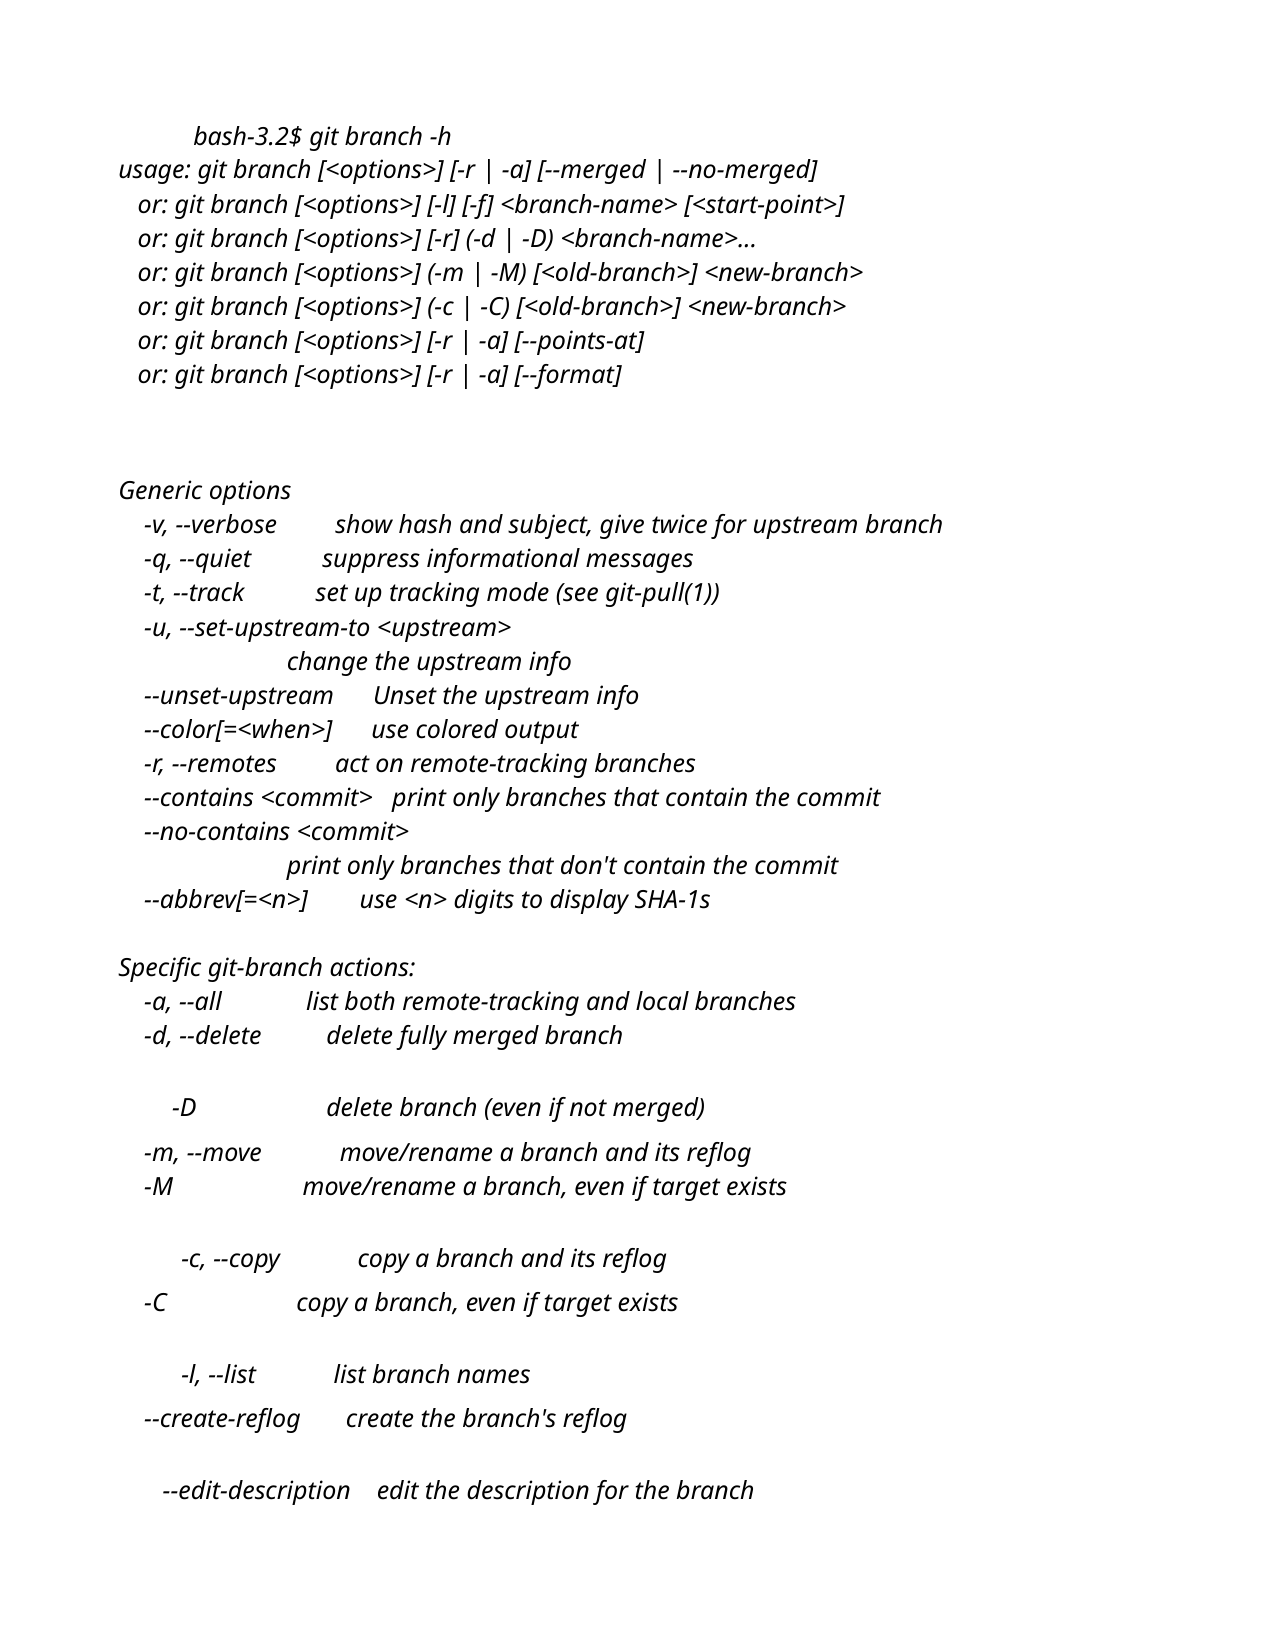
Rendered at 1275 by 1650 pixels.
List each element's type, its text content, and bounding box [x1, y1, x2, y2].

text -u, --set-upstream-to <upstream> [118, 609, 1157, 643]
text --no-contains <commit> [118, 813, 1157, 848]
text -r, --remotes act on remote-tracking branches [118, 745, 1157, 779]
text -M move/rename a branch, even if target exists [118, 1168, 1157, 1202]
text --edit-description edit the description for the branch [118, 1435, 1157, 1517]
text -D delete branch (even if not merged) [118, 1052, 1157, 1134]
text --create-reflog create the branch's reflog [118, 1401, 1157, 1435]
text -l, --list list branch names [118, 1319, 1157, 1401]
text or: git branch [<options>] (-c | -C) [<old-branch>] <new-branch> [118, 288, 1157, 322]
text -c, --copy copy a branch and its reflog [118, 1202, 1157, 1285]
text --contains <commit> print only branches that contain the commit [118, 779, 1157, 813]
text -t, --track set up tracking mode (see git-pull(1)) [118, 575, 1157, 609]
text or: git branch [<options>] [-r] (-d | -D) <branch-name>... [118, 220, 1157, 254]
text --abbrev[=<n>] use <n> digits to display SHA-1s [118, 882, 1157, 916]
text or: git branch [<options>] [-l] [-f] <branch-name> [<start-point>] [118, 186, 1157, 220]
text or: git branch [<options>] (-m | -M) [<old-branch>] <new-branch> [118, 254, 1157, 288]
text --unset-upstream Unset the upstream info [118, 677, 1157, 711]
text -m, --move move/rename a branch and its reflog [118, 1134, 1157, 1168]
text -C copy a branch, even if target exists [118, 1285, 1157, 1319]
text -a, --all list both remote-tracking and local branches [118, 984, 1157, 1018]
text or: git branch [<options>] [-r | -a] [--points-at] [118, 322, 1157, 357]
text usage: git branch [<options>] [-r | -a] [--merged | --no-merged] [118, 152, 1157, 186]
text --color[=<when>] use colored output [118, 711, 1157, 745]
text change the upstream info [118, 643, 1157, 677]
text -d, --delete delete fully merged branch [118, 1018, 1157, 1052]
text Specific git-branch actions: [118, 950, 1157, 984]
text -v, --verbose show hash and subject, give twice for upstream branch [118, 507, 1157, 541]
text -q, --quiet suppress informational messages [118, 541, 1157, 575]
text Generic options [118, 473, 1157, 507]
list bash-3.2$ git branch -h [156, 118, 1157, 152]
text print only branches that don't contain the commit [118, 848, 1157, 882]
text or: git branch [<options>] [-r | -a] [--format] [118, 357, 1157, 391]
